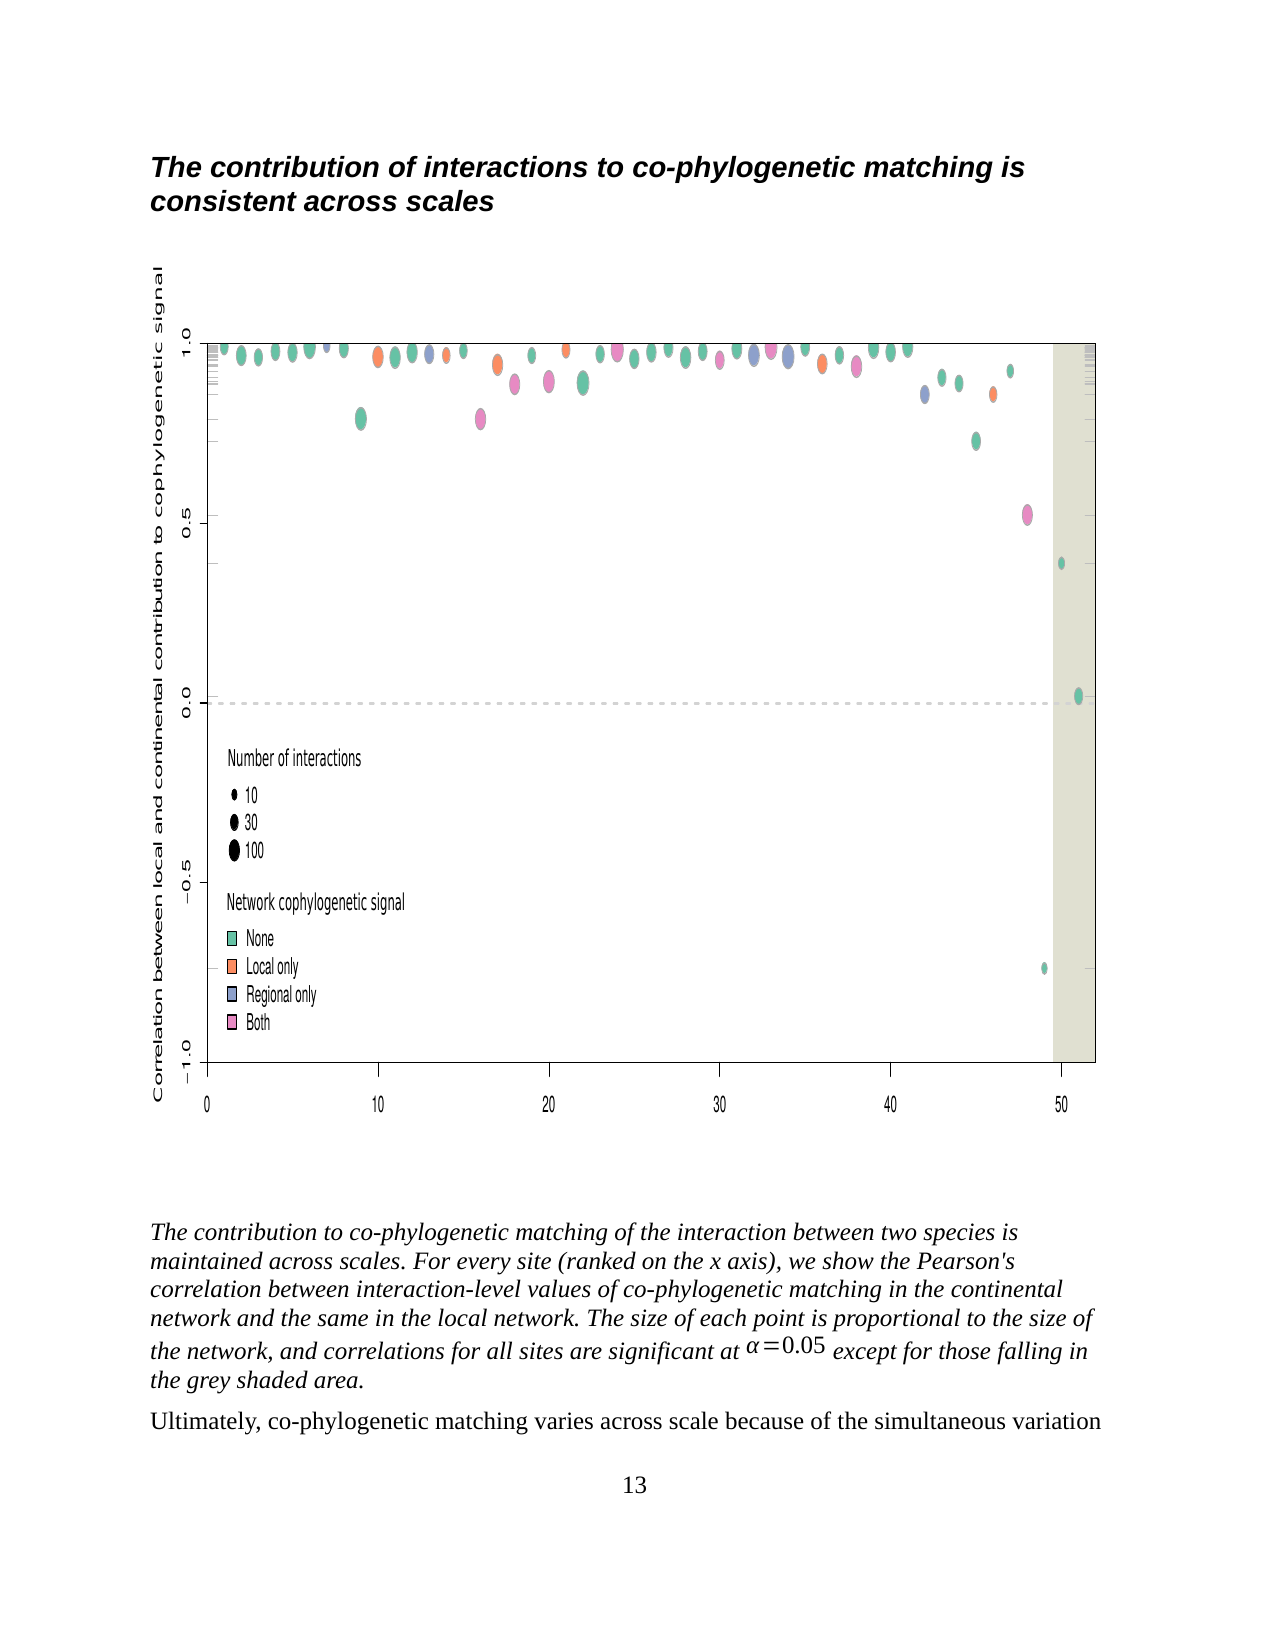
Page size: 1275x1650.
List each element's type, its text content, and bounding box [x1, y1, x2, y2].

subtitle The contribution of interactions to co-phylogenetic matching is consistent across scales [150, 150, 1125, 217]
text Ultimately, co-phylogenetic matching varies across scale because of the simultaneous variation [150, 1406, 1125, 1435]
text The contribution to co-phylogenetic matching of the interaction between two species is maintained across scales. For every site (ranked on the x axis), we show the Pearson's correlation between interaction-level values of co-phylogenetic matching in the continental network and the same in the local network. The size of each point is proportional to the size of the network, and correlations for all sites are significant at except for those falling in the grey shaded area. [150, 1217, 1125, 1394]
